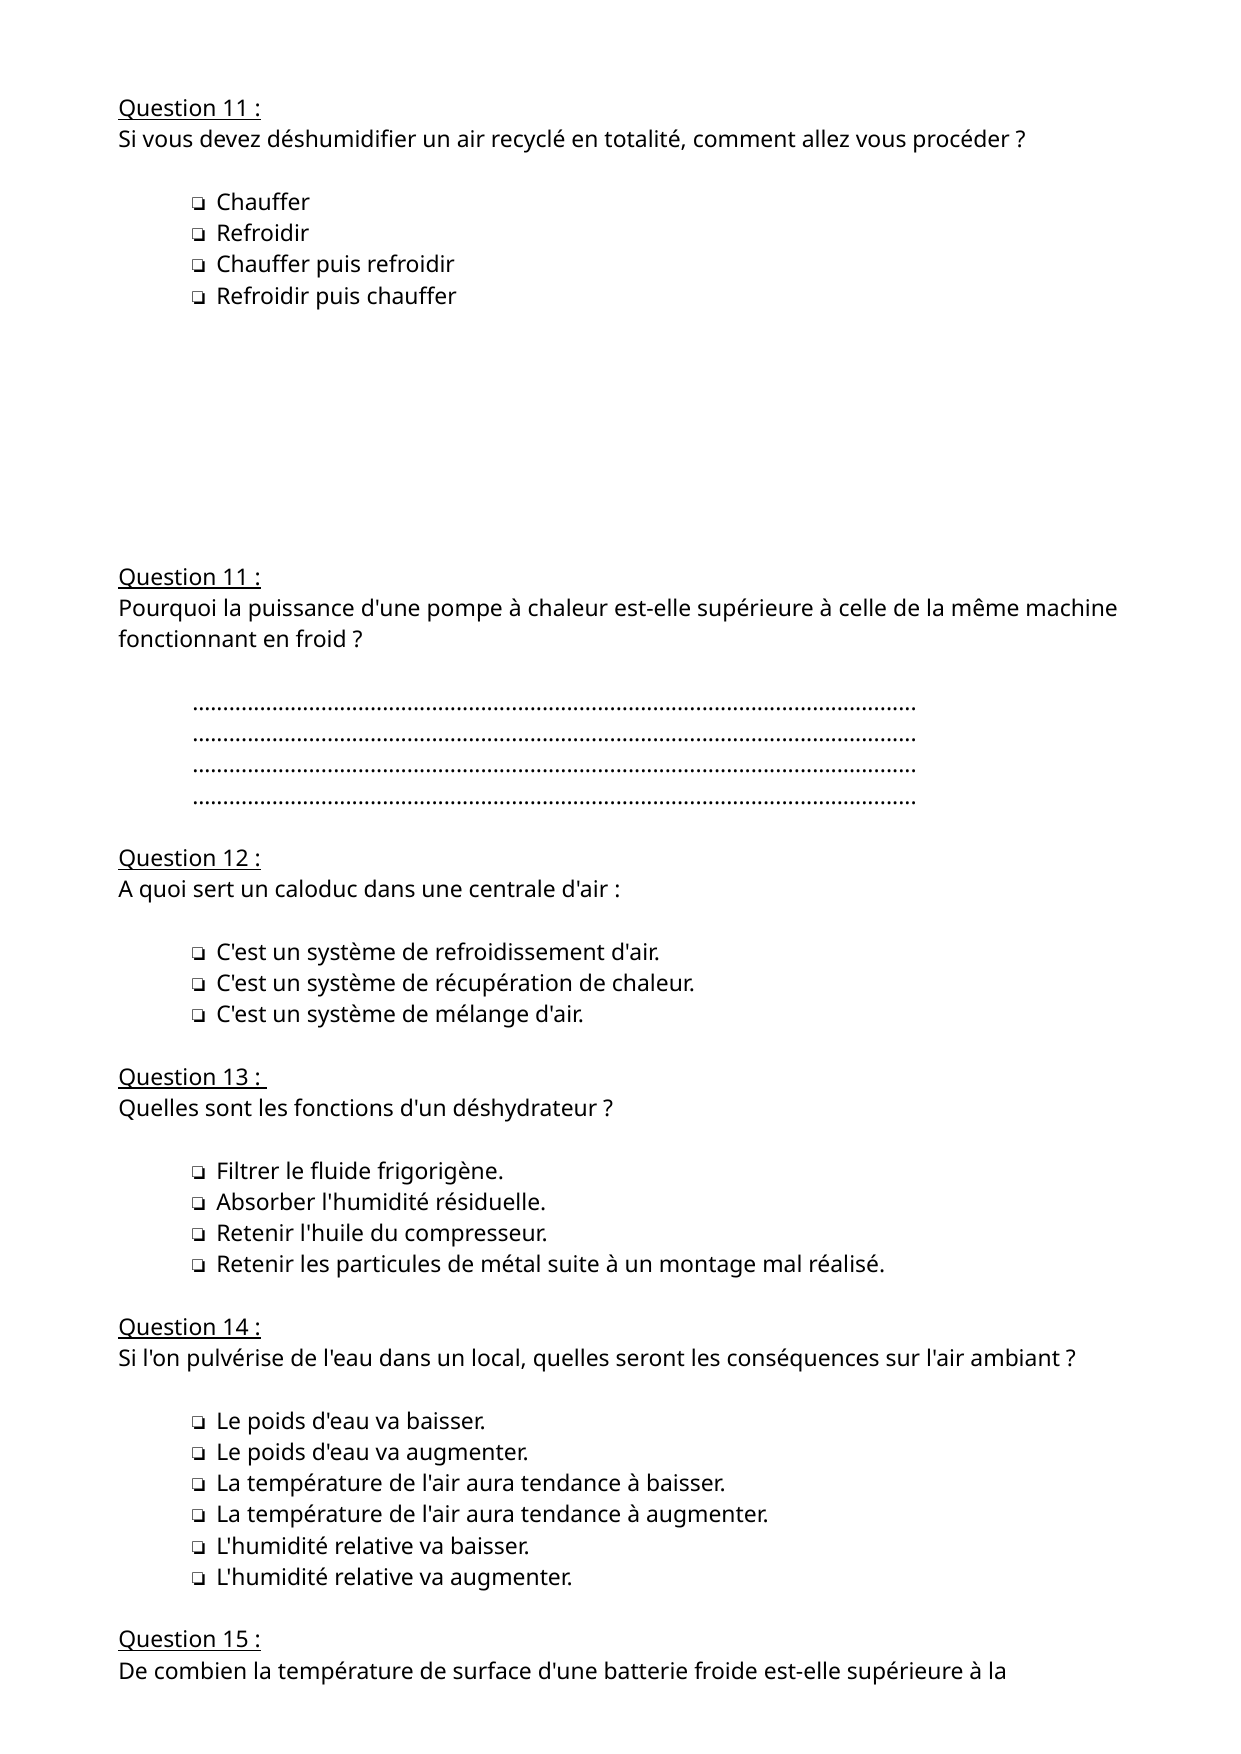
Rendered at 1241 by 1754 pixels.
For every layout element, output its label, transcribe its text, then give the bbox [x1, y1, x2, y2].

text  Chauffer [118, 186, 1122, 217]
text  Absorber l'humidité résiduelle. [118, 1186, 1122, 1217]
text De combien la température de surface d'une batterie froide est-elle supérieure à la [118, 1654, 1122, 1686]
text Question 12 : [118, 842, 1122, 873]
text  Chauffer puis refroidir [118, 248, 1122, 279]
text Si vous devez déshumidifier un air recyclé en totalité, comment allez vous procéder ? [118, 123, 1122, 154]
text  La température de l'air aura tendance à augmenter. [118, 1498, 1122, 1529]
text  L'humidité relative va baisser. [118, 1529, 1122, 1561]
text …................................................................................................................... [118, 717, 1122, 748]
text  Refroidir [118, 217, 1122, 248]
text Question 11 : [118, 561, 1122, 592]
text  Le poids d'eau va augmenter. [118, 1436, 1122, 1467]
text  C'est un système de refroidissement d'air. [118, 936, 1122, 967]
text Question 13 : [118, 1061, 1122, 1092]
text …................................................................................................................... [118, 748, 1122, 779]
text  La température de l'air aura tendance à baisser. [118, 1467, 1122, 1498]
text Quelles sont les fonctions d'un déshydrateur ? [118, 1092, 1122, 1123]
text  C'est un système de mélange d'air. [118, 998, 1122, 1029]
text …................................................................................................................... [118, 779, 1122, 811]
text Question 14 : [118, 1311, 1122, 1342]
text Question 15 : [118, 1623, 1122, 1654]
text  Filtrer le fluide frigorigène. [118, 1154, 1122, 1186]
text  Le poids d'eau va baisser. [118, 1404, 1122, 1436]
text A quoi sert un caloduc dans une centrale d'air : [118, 873, 1122, 904]
text  Retenir l'huile du compresseur. [118, 1217, 1122, 1248]
text Pourquoi la puissance d'une pompe à chaleur est-elle supérieure à celle de la même machine fonctionnant en froid ? [118, 592, 1122, 654]
text  Retenir les particules de métal suite à un montage mal réalisé. [118, 1248, 1122, 1279]
text Question 11 : [118, 92, 1122, 123]
text  L'humidité relative va augmenter. [118, 1561, 1122, 1592]
text  Refroidir puis chauffer [118, 279, 1122, 311]
text  C'est un système de récupération de chaleur. [118, 967, 1122, 998]
text …................................................................................................................... [118, 686, 1122, 717]
text Si l'on pulvérise de l'eau dans un local, quelles seront les conséquences sur l'air ambiant ? [118, 1342, 1122, 1373]
